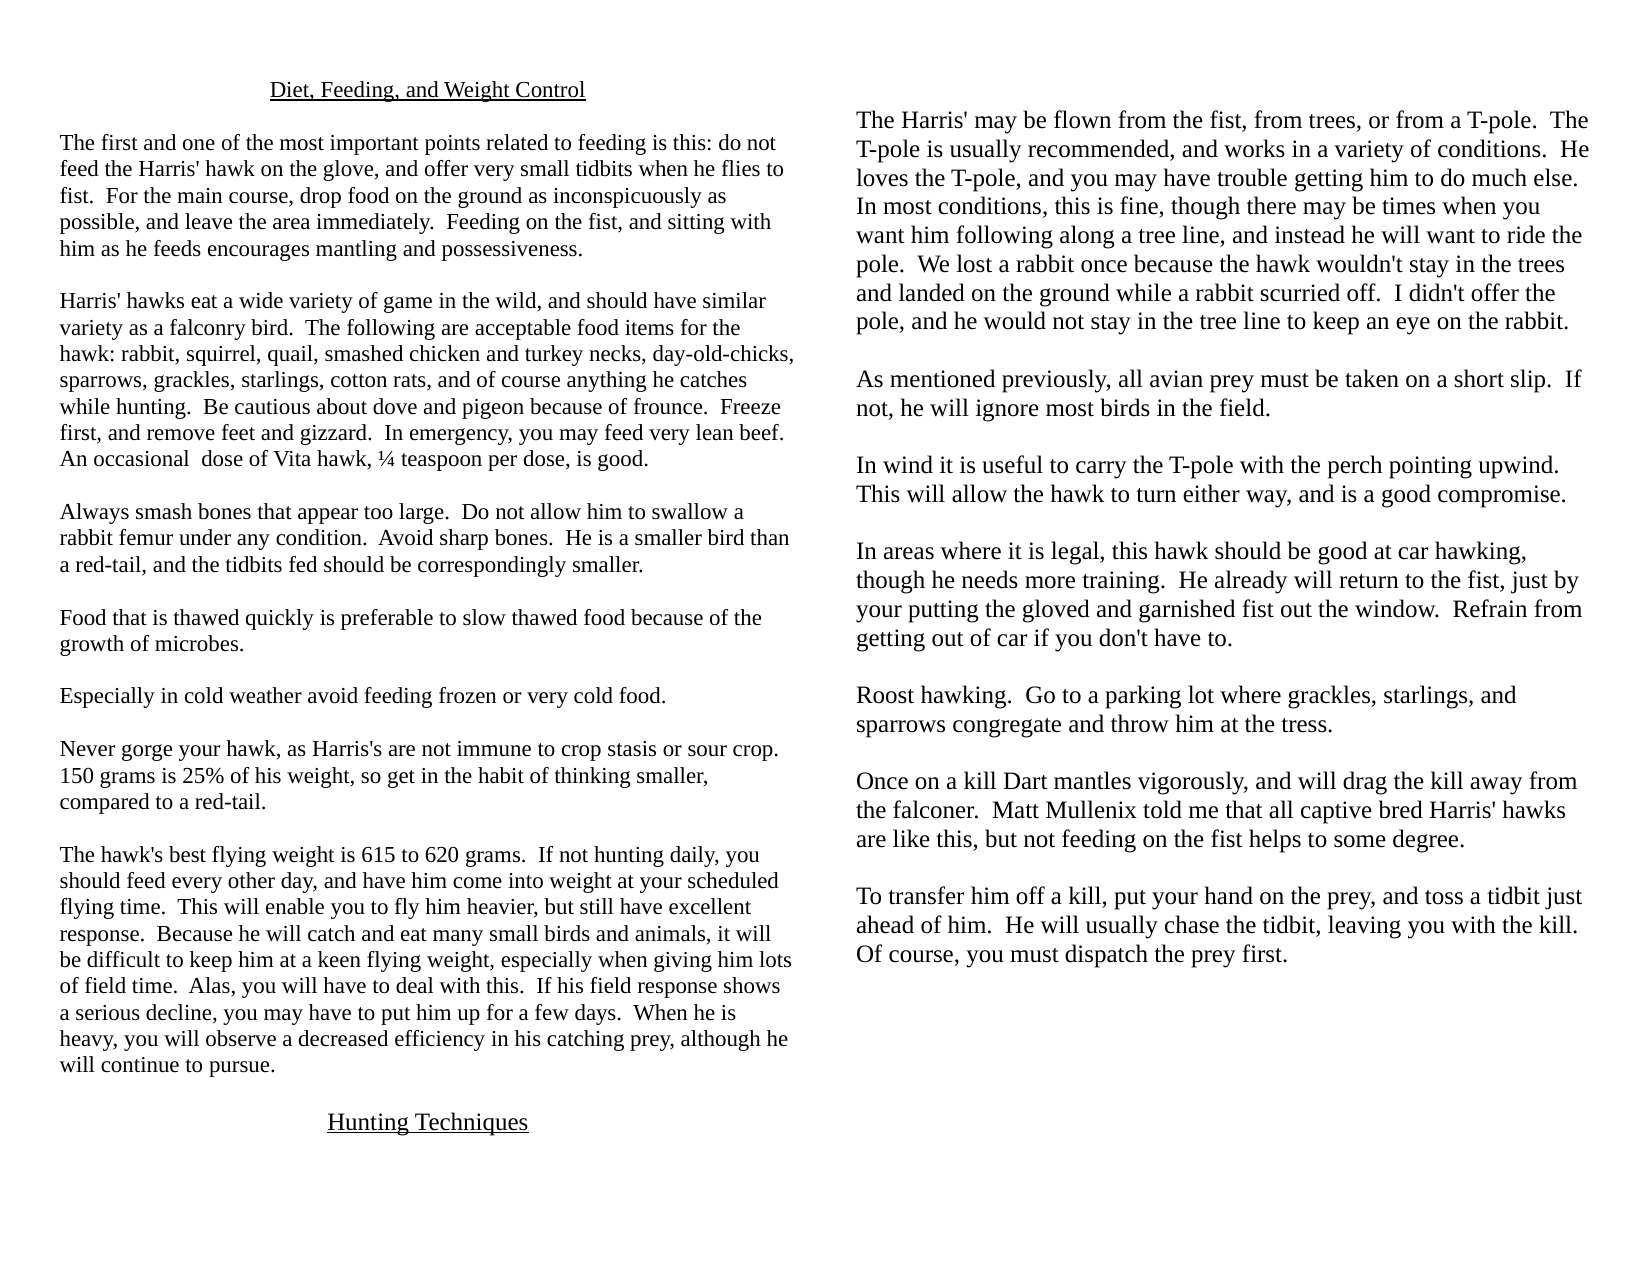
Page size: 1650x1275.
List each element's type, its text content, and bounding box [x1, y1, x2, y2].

text As mentioned previously, all avian prey must be taken on a short slip. If not, he will ignore most birds in the field. [856, 364, 1592, 421]
text In areas where it is legal, this hawk should be good at car hawking, though he needs more training. He already will return to the fist, just by your putting the gloved and garnished fist out the window. Refrain from getting out of car if you don't have to. [856, 536, 1592, 651]
text Roost hawking. Go to a parking lot where grackles, starlings, and sparrows congregate and throw him at the tress. [856, 680, 1592, 738]
text The Harris' may be flown from the fist, from trees, or from a T-pole. The T-pole is usually recommended, and works in a variety of conditions. He loves the T-pole, and you may have trouble getting him to do much else. In most conditions, this is fine, though there may be times when you want him following along a tree line, and instead he will want to ride the pole. We lost a rabbit once because the hawk wouldn't stay in the trees and landed on the ground while a rabbit scurried off. I didn't offer the pole, and he would not stay in the tree line to keep an eye on the rabbit. [856, 105, 1592, 335]
text Hunting Techniques [59, 1107, 796, 1135]
text To transfer him off a kill, put your hand on the prey, and toss a tidbit just ahead of him. He will usually chase the tidbit, leaving you with the kill. Of course, you must dispatch the prey first. [856, 881, 1592, 968]
text Once on a kill Dart mantles vigorously, and will drag the kill away from the falconer. Matt Mullenix told me that all captive bred Harris' hawks are like this, but not feeding on the fist helps to some degree. [856, 766, 1592, 853]
text Never gorge your hawk, as Harris's are not immune to crop stasis or sour crop. 150 grams is 25% of his weight, so get in the habit of thinking smaller, compared to a red-tail. [59, 735, 796, 814]
text Always smash bones that appear too large. Do not allow him to swallow a rabbit femur under any condition. Avoid sharp bones. He is a smaller bird than a red-tail, and the tidbits fed should be correspondingly smaller. [59, 498, 796, 577]
text In wind it is useful to carry the T-pole with the perch pointing upwind. This will allow the hawk to turn either way, and is a good compromise. [856, 450, 1592, 508]
text Especially in cold weather avoid feeding frozen or very cold food. [59, 683, 796, 709]
text Food that is thawed quickly is preferable to slow thawed food because of the growth of microbes. [59, 603, 796, 656]
text The first and one of the most important points related to feeding is this: do not feed the Harris' hawk on the glove, and offer very small tidbits when he flies to fist. For the main course, drop food on the ground as inconspicuously as possible, and leave the area immediately. Feeding on the fist, and sitting with him as he feeds encourages mantling and possessiveness. [59, 129, 796, 261]
text The hawk's best flying weight is 615 to 620 grams. If not hunting daily, you should feed every other day, and have him come into weight at your scheduled flying time. This will enable you to fly him heavier, but still have excellent response. Because he will catch and eat many small birds and animals, it will be difficult to keep him at a keen flying weight, especially when giving him lots of field time. Alas, you will have to deal with this. If his field response shows a serious decline, you may have to put him up for a few days. When he is heavy, you will observe a decreased efficiency in his catching prey, although he will continue to pursue. [59, 841, 796, 1078]
text Harris' hawks eat a wide variety of game in the wild, and should have similar variety as a falconry bird. The following are acceptable food items for the hawk: rabbit, squirrel, quail, smashed chicken and turkey necks, day-old-chicks, sparrows, grackles, starlings, cotton rats, and of course anything he catches while hunting. Be cautious about dove and pigeon because of frounce. Freeze first, and remove feet and gizzard. In emergency, you may feed very lean beef. An occasional dose of Vita hawk, ¼ teaspoon per dose, is good. [59, 287, 796, 472]
text Diet, Feeding, and Weight Control [59, 76, 796, 103]
